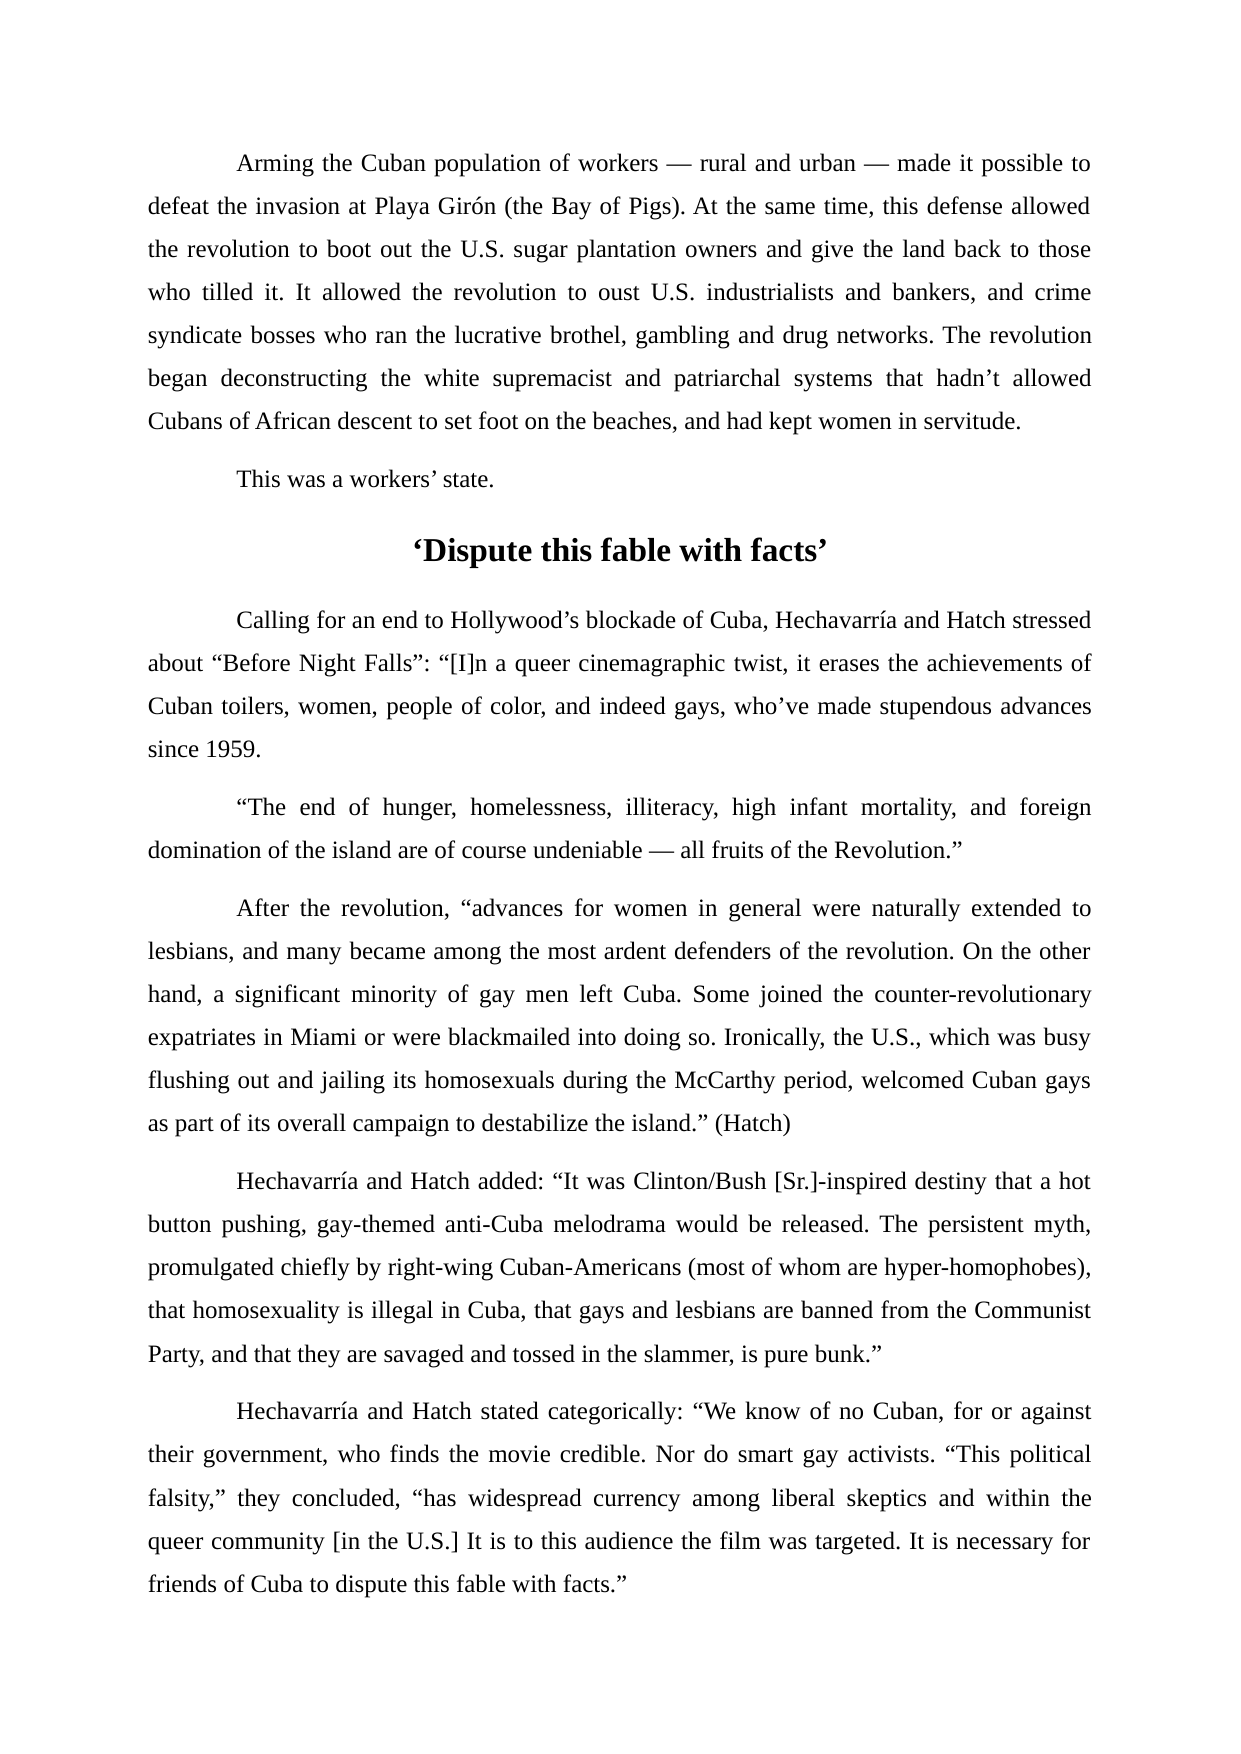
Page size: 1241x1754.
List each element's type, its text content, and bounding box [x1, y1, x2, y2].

text Hechavarría and Hatch added: “It was Clinton/Bush [Sr.]-inspired destiny that a hot button pushing, gay-themed anti-Cuba melodrama would be released. The persistent myth, promulgated chiefly by right-wing Cuban-Americans (most of whom are hyper-homophobes), that homosexuality is illegal in Cuba, that gays and lesbians are banned from the Communist Party, and that they are savaged and tossed in the slammer, is pure bunk.” [148, 1166, 1093, 1367]
text Hechavarría and Hatch stated categorically: “We know of no Cuban, for or against their government, who finds the movie credible. Nor do smart gay activists. “This political falsity,” they concluded, “has widespread currency among liberal skeptics and within the queer community [in the U.S.] It is to this audience the film was targeted. It is necessary for friends of Cuba to dispute this fable with facts.” [148, 1396, 1093, 1598]
text Calling for an end to Hollywood’s blockade of Cuba, Hechavarría and Hatch stressed about “Before Night Falls”: “[I]n a queer cinemagraphic twist, it erases the achievements of Cuban toilers, women, people of color, and indeed gays, who’ve made stupendous advances since 1959. [148, 605, 1093, 763]
subtitle ‘Dispute this fable with facts’ [148, 531, 1093, 569]
text “The end of hunger, homelessness, illiteracy, high infant mortality, and foreign domination of the island are of course undeniable — all fruits of the Revolution.” [148, 792, 1093, 864]
text This was a workers’ state. [148, 464, 1093, 493]
text Arming the Cuban population of workers — rural and urban — made it possible to defeat the invasion at Playa Girón (the Bay of Pigs). At the same time, this defense allowed the revolution to boot out the U.S. sugar plantation owners and give the land back to those who tilled it. It allowed the revolution to oust U.S. industrialists and bankers, and crime syndicate bosses who ran the lucrative brothel, gambling and drug networks. The revolution began deconstructing the white supremacist and patriarchal systems that hadn’t allowed Cubans of African descent to set foot on the beaches, and had kept women in servitude. [148, 148, 1093, 435]
text After the revolution, “advances for women in general were naturally extended to lesbians, and many became among the most ardent defenders of the revolution. On the other hand, a significant minority of gay men left Cuba. Some joined the counter-revolutionary expatriates in Miami or were blackmailed into doing so. Ironically, the U.S., which was busy flushing out and jailing its homosexuals during the McCarthy period, welcomed Cuban gays as part of its overall campaign to destabilize the island.” (Hatch) [148, 893, 1093, 1137]
